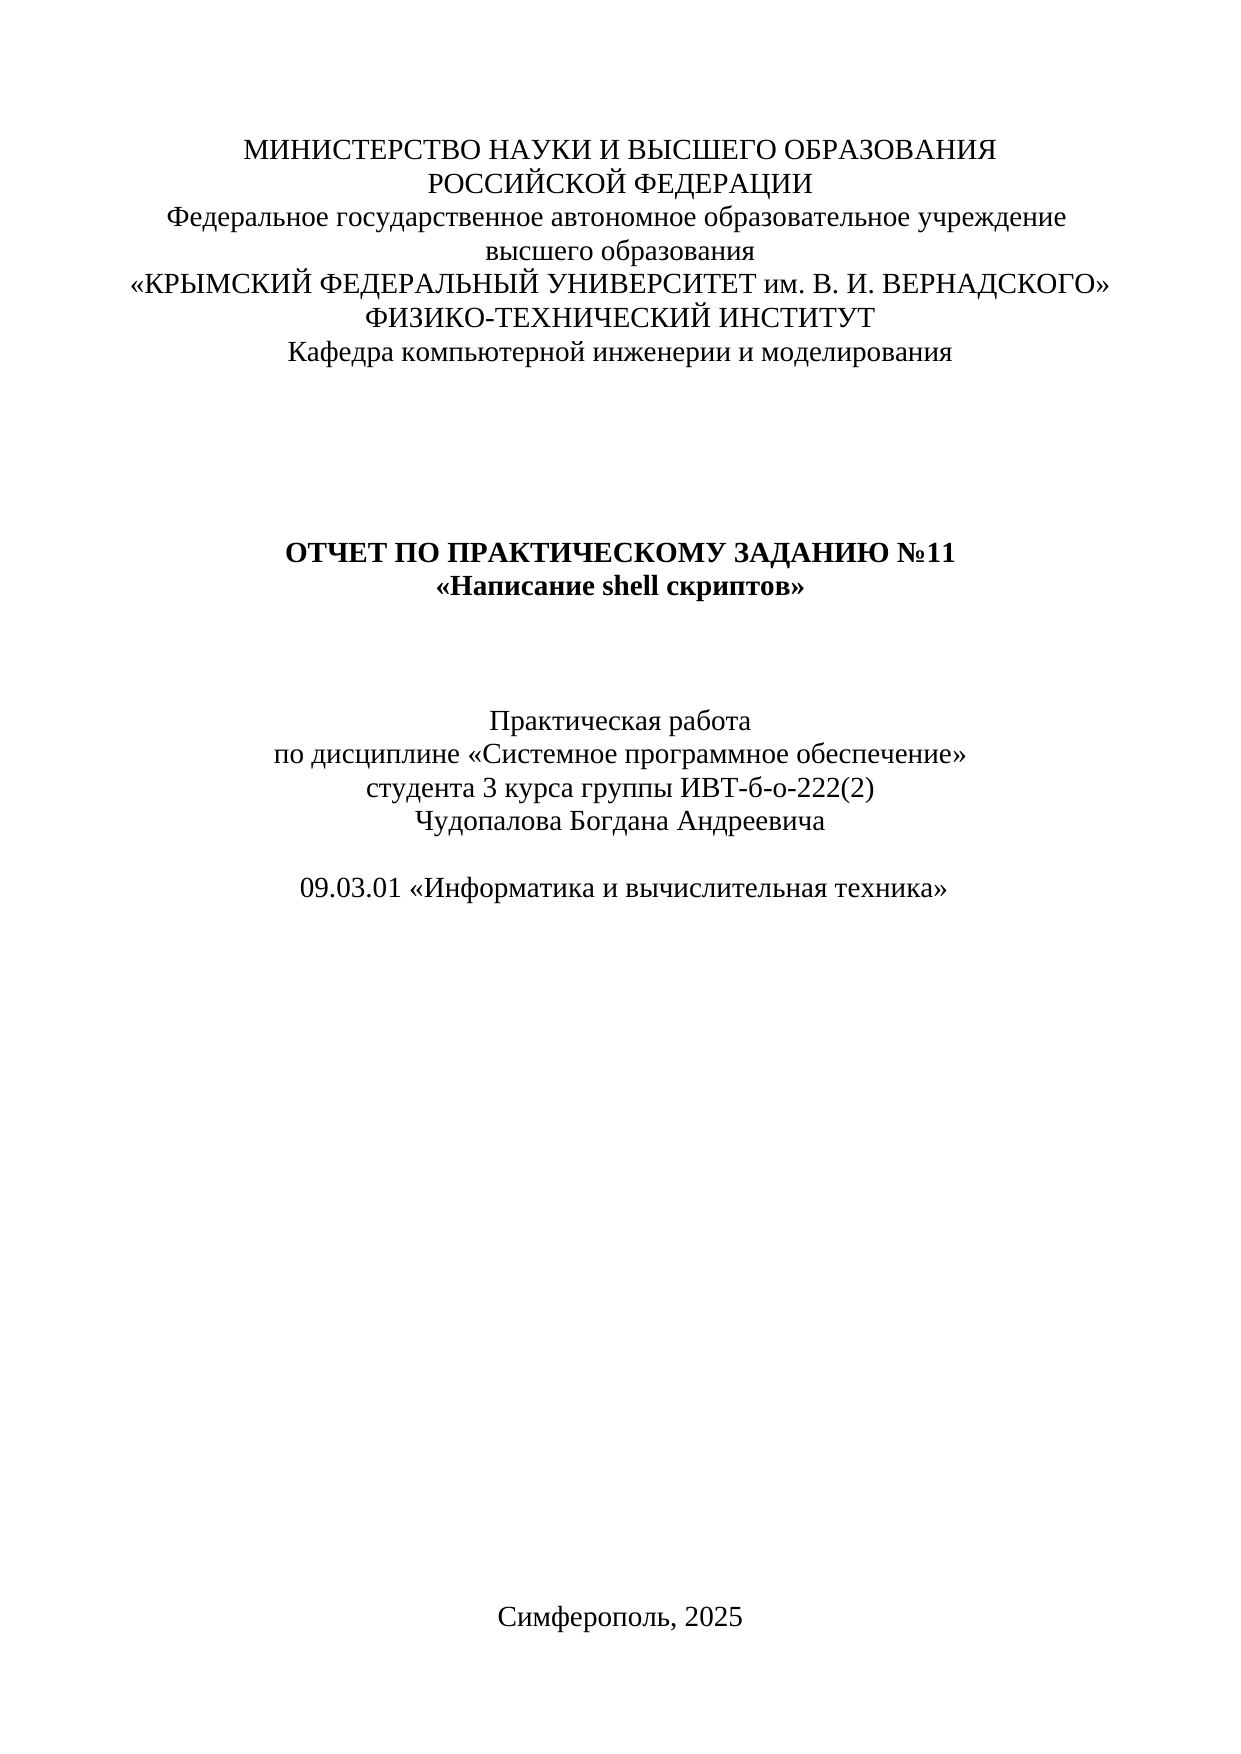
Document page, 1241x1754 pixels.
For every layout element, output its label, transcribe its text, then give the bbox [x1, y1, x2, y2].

text Чудопалова Богдана Андреевича [118, 803, 1122, 837]
text «Написание shell скриптов» [118, 568, 1122, 602]
text Федеральное государственное автономное образовательное учреждение высшего образования [118, 199, 1122, 267]
text МИНИСТЕРСТВО НАУКИ И ВЫСШЕГО ОБРАЗОВАНИЯ РОССИЙСКОЙ ФЕДЕРАЦИИ [118, 132, 1122, 199]
text студента 3 курса группы ИВТ-б-о-222(2) [118, 770, 1122, 803]
text ФИЗИКО-ТЕХНИЧЕСКИЙ ИНСТИТУТ [118, 300, 1122, 334]
text 09.03.01 «Информатика и вычислительная техника» [118, 870, 1122, 904]
text «КРЫМСКИЙ ФЕДЕРАЛЬНЫЙ УНИВЕРСИТЕТ им. В. И. ВЕРНАДСКОГО» [118, 267, 1122, 300]
text Симферополь, 2025 [118, 1599, 1122, 1632]
text ОТЧЕТ ПО ПРАКТИЧЕСКОМУ ЗАДАНИЮ №11 [118, 535, 1122, 568]
text по дисциплине «Системное программное обеспечение» [118, 736, 1122, 770]
text Кафедра компьютерной инженерии и моделирования [118, 334, 1122, 367]
text Практическая работа [118, 703, 1122, 736]
